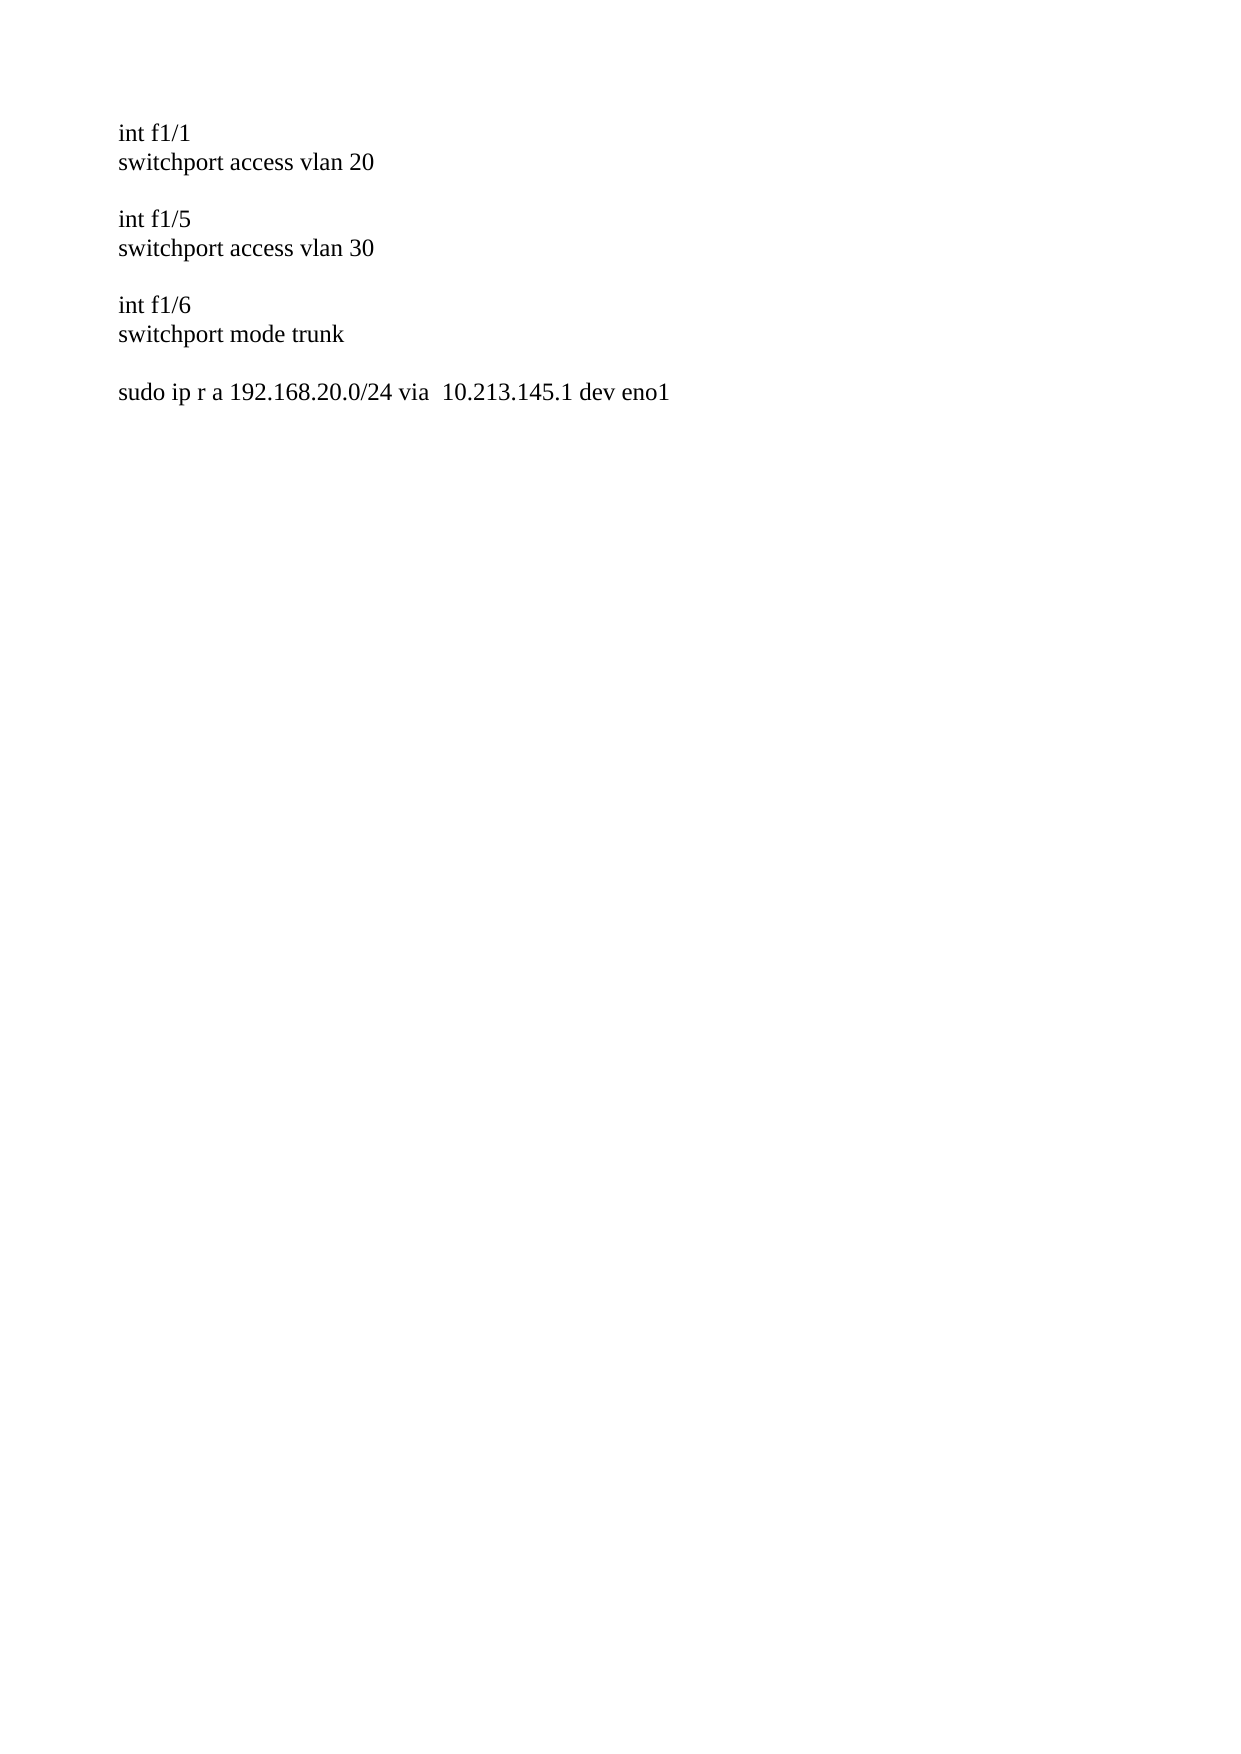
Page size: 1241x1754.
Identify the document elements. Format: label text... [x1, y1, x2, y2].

text int f1/6 [118, 291, 1122, 319]
text switchport access vlan 20 [118, 147, 1122, 176]
text switchport mode trunk [118, 319, 1122, 348]
text int f1/5 [118, 204, 1122, 233]
text sudo ip r a 192.168.20.0/24 via 10.213.145.1 dev eno1 [118, 377, 1122, 406]
text int f1/1 [118, 118, 1122, 147]
text switchport access vlan 30 [118, 233, 1122, 262]
